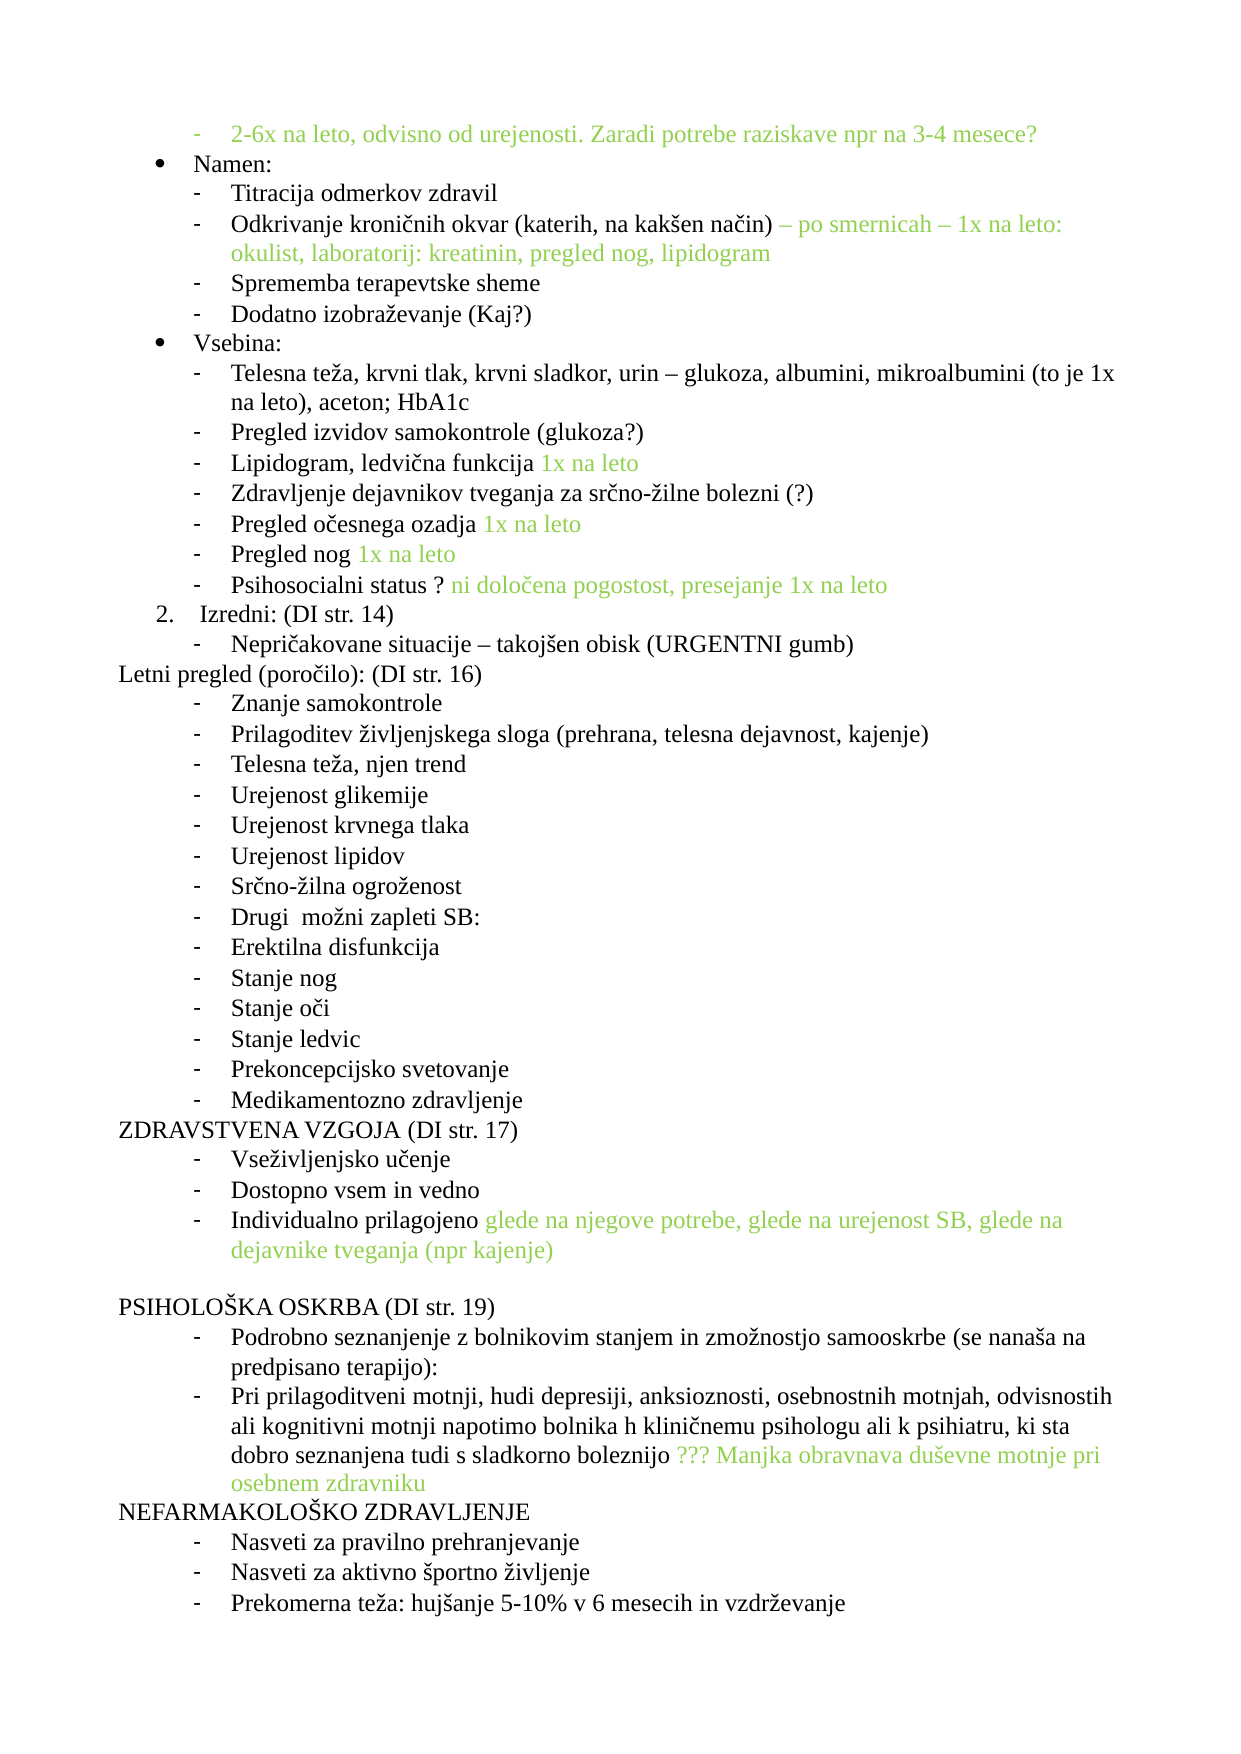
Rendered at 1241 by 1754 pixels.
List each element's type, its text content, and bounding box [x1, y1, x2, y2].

list Medikamentozno zdravljenje [193, 1084, 1122, 1115]
list Dodatno izobraževanje (Kaj?) [193, 298, 1122, 328]
list Stanje ledvic [193, 1023, 1122, 1054]
list Pregled nog 1x na leto [193, 538, 1122, 569]
list Prekoncepcijsko svetovanje [193, 1054, 1122, 1084]
list 2-6x na leto, odvisno od urejenosti. Zaradi potrebe raziskave npr na 3-4 mesece? [193, 118, 1122, 149]
list Urejenost glikemije [193, 779, 1122, 809]
list Pregled očesnega ozadja 1x na leto [193, 508, 1122, 538]
list Vsebina: [156, 328, 1122, 357]
list Lipidogram, ledvična funkcija 1x na leto [193, 447, 1122, 477]
text Letni pregled (poročilo): (DI str. 16) [118, 659, 1122, 687]
list Individualno prilagojeno glede na njegove potrebe, glede na urejenost SB, glede na dejavnike tveganja (npr kajenje) [193, 1204, 1122, 1264]
list PSIHOLOŠKA OSKRBA (DI str. 19) [118, 1292, 1122, 1321]
list Titracija odmerkov zdravil [193, 177, 1122, 208]
list Prekomerna teža: hujšanje 5-10% v 6 mesecih in vzdrževanje [193, 1587, 1122, 1618]
text ZDRAVSTVENA VZGOJA (DI str. 17) [118, 1115, 1122, 1143]
list Pri prilagoditveni motnji, hudi depresiji, anksioznosti, osebnostnih motnjah, odvisnostih ali kognitivni motnji napotimo bolnika h kliničnemu psihologu ali k psihiatru, ki sta dobro seznanjena tudi s sladkorno boleznijo ??? Manjka obravnava duševne motnje pri osebnem zdravniku [193, 1381, 1122, 1497]
list Telesna teža, njen trend [193, 748, 1122, 779]
text NEFARMAKOLOŠKO ZDRAVLJENJE [118, 1497, 1122, 1526]
list Urejenost lipidov [193, 840, 1122, 871]
list Namen: [156, 149, 1122, 177]
list Urejenost krvnega tlaka [193, 809, 1122, 840]
list Podrobno seznanjenje z bolnikovim stanjem in zmožnostjo samooskrbe (se nanaša na predpisano terapijo): [193, 1321, 1122, 1381]
list Zdravljenje dejavnikov tveganja za srčno-žilne bolezni (?) [193, 477, 1122, 508]
list Erektilna disfunkcija [193, 932, 1122, 962]
list Dostopno vsem in vedno [193, 1174, 1122, 1204]
list Drugi možni zapleti SB: [193, 901, 1122, 932]
list Vseživljenjsko učenje [193, 1143, 1122, 1174]
list Stanje oči [193, 993, 1122, 1023]
list Pregled izvidov samokontrole (glukoza?) [193, 416, 1122, 447]
list Prilagoditev življenjskega sloga (prehrana, telesna dejavnost, kajenje) [193, 718, 1122, 748]
list Izredni: (DI str. 14) [156, 599, 1122, 628]
list Nasveti za pravilno prehranjevanje [193, 1526, 1122, 1557]
list Odkrivanje kroničnih okvar (katerih, na kakšen način) – po smernicah – 1x na leto: okulist, laboratorij: kreatinin, pregled nog, lipidogram [193, 208, 1122, 267]
list Sprememba terapevtske sheme [193, 267, 1122, 298]
list Telesna teža, krvni tlak, krvni sladkor, urin – glukoza, albumini, mikroalbumini (to je 1x na leto), aceton; HbA1c [193, 357, 1122, 416]
list Znanje samokontrole [193, 687, 1122, 718]
list Nasveti za aktivno športno življenje [193, 1557, 1122, 1587]
list Nepričakovane situacije – takojšen obisk (URGENTNI gumb) [193, 628, 1122, 659]
list Stanje nog [193, 962, 1122, 993]
list Srčno-žilna ogroženost [193, 871, 1122, 901]
list Psihosocialni status ? ni določena pogostost, presejanje 1x na leto [193, 569, 1122, 599]
